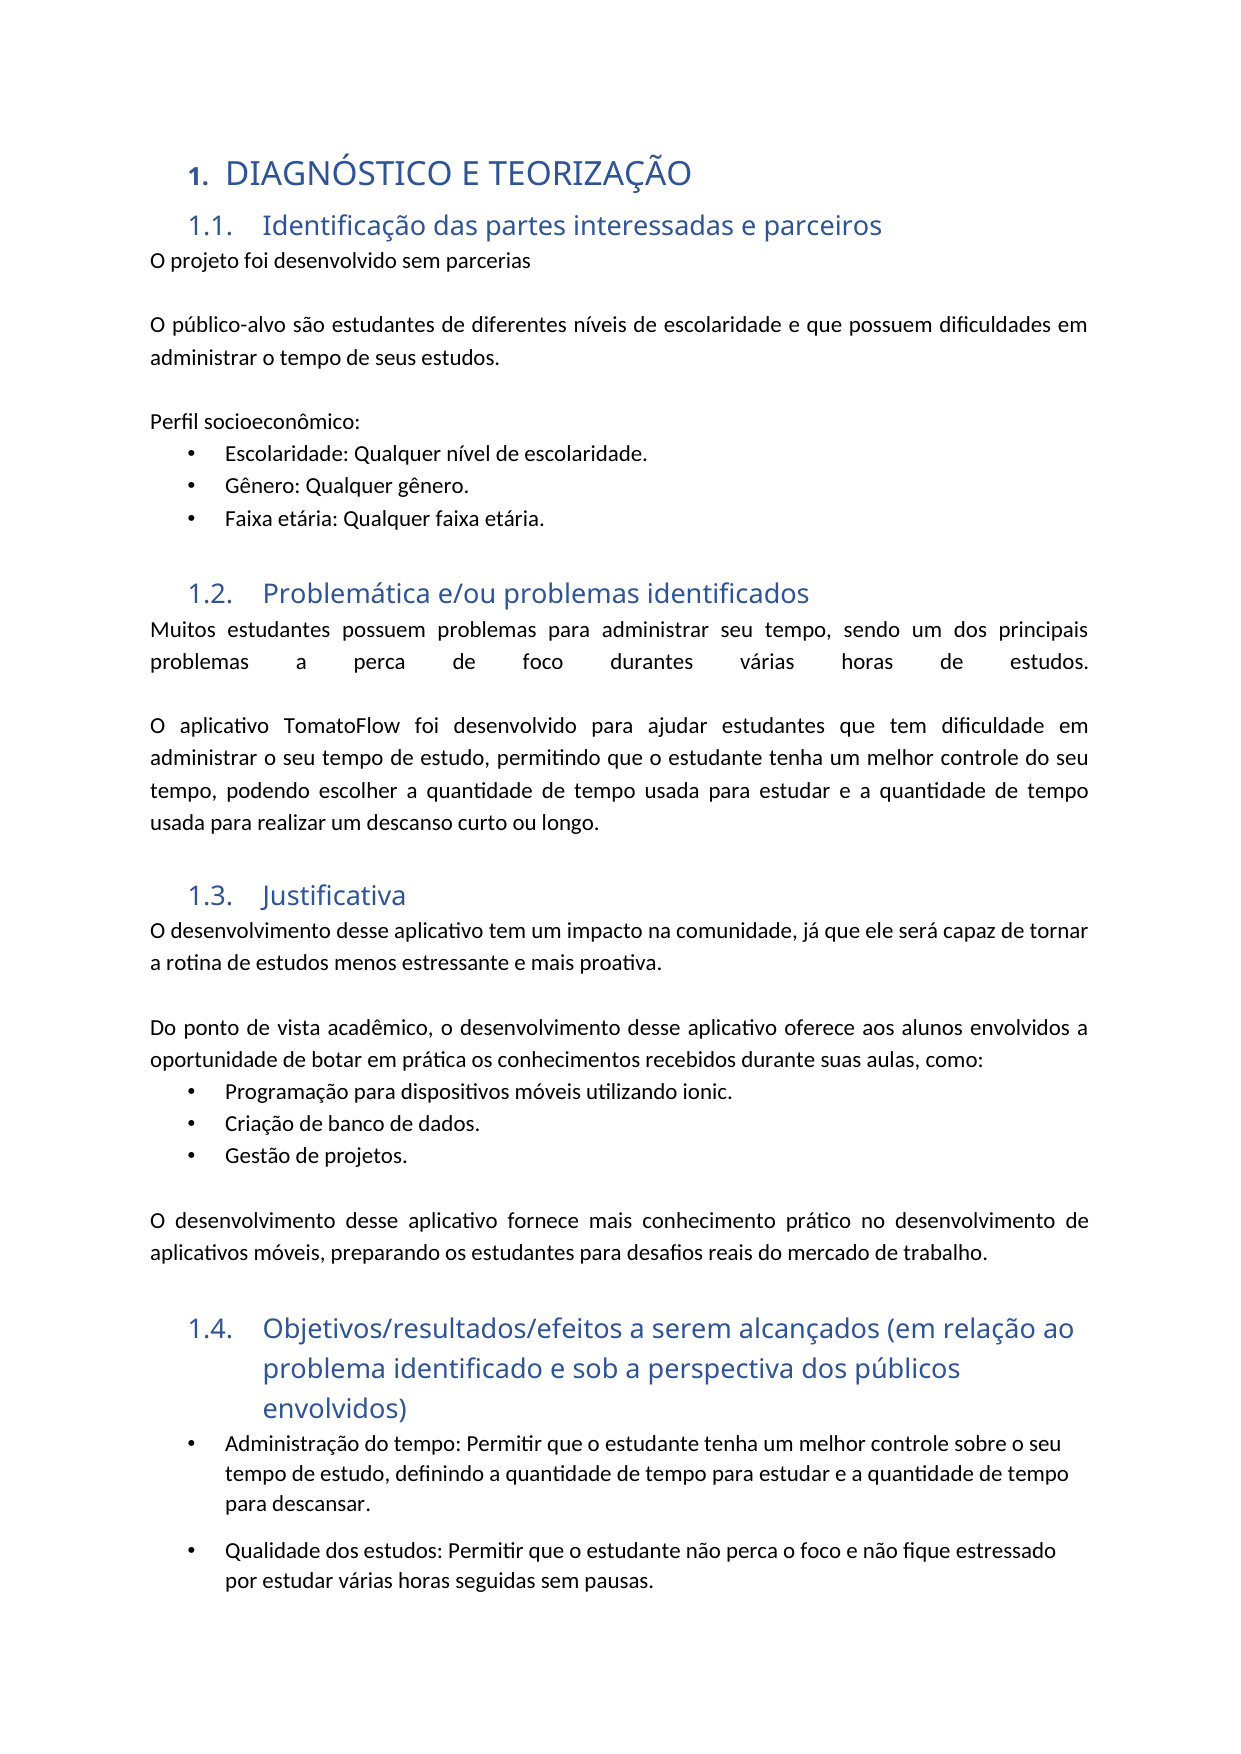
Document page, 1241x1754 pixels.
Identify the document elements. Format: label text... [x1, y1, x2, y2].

list Escolaridade: Qualquer nível de escolaridade. [187, 439, 1090, 467]
text O público-alvo são estudantes de diferentes níveis de escolaridade e que possuem dificuldades em administrar o tempo de seus estudos. [150, 311, 1090, 371]
list Criação de banco de dados. [187, 1109, 1090, 1137]
text O desenvolvimento desse aplicativo tem um impacto na comunidade, já que ele será capaz de tornar a rotina de estudos menos estressante e mais proativa. [150, 916, 1090, 976]
subtitle DIAGNÓSTICO E TEORIZAÇÃO [187, 150, 1090, 195]
text Muitos estudantes possuem problemas para administrar seu tempo, sendo um dos principais problemas a perca de foco durantes várias horas de estudos. O aplicativo TomatoFlow foi desenvolvido para ajudar estudantes que tem dificuldade em administrar o seu tempo de estudo, permitindo que o estudante tenha um melhor controle do seu tempo, podendo escolher a quantidade de tempo usada para estudar e a quantidade de tempo usada para realizar um descanso curto ou longo. [150, 615, 1090, 836]
text Do ponto de vista acadêmico, o desenvolvimento desse aplicativo oferece aos alunos envolvidos a oportunidade de botar em prática os conhecimentos recebidos durante suas aulas, como: [150, 1013, 1090, 1073]
list Programação para dispositivos móveis utilizando ionic. [187, 1077, 1090, 1105]
subtitle Identificação das partes interessadas e parceiros [187, 206, 1090, 243]
text O projeto foi desenvolvido sem parcerias [150, 246, 1090, 274]
subtitle Objetivos/resultados/efeitos a serem alcançados (em relação ao problema identificado e sob a perspectiva dos públicos envolvidos) [187, 1309, 1090, 1426]
subtitle Justificativa [187, 876, 1090, 913]
text O desenvolvimento desse aplicativo fornece mais conhecimento prático no desenvolvimento de aplicativos móveis, preparando os estudantes para desafios reais do mercado de trabalho. [150, 1206, 1090, 1266]
list Gênero: Qualquer gênero. [187, 471, 1090, 499]
list Administração do tempo: Permitir que o estudante tenha um melhor controle sobre o seu tempo de estudo, definindo a quantidade de tempo para estudar e a quantidade de tempo para descansar. [187, 1429, 1090, 1517]
text Perfil socioeconômico: [150, 407, 1090, 435]
list Gestão de projetos. [187, 1142, 1090, 1169]
subtitle Problemática e/ou problemas identificados [187, 575, 1090, 612]
list Faixa etária: Qualquer faixa etária. [187, 504, 1090, 532]
list Qualidade dos estudos: Permitir que o estudante não perca o foco e não fique estressado por estudar várias horas seguidas sem pausas. [187, 1536, 1090, 1594]
